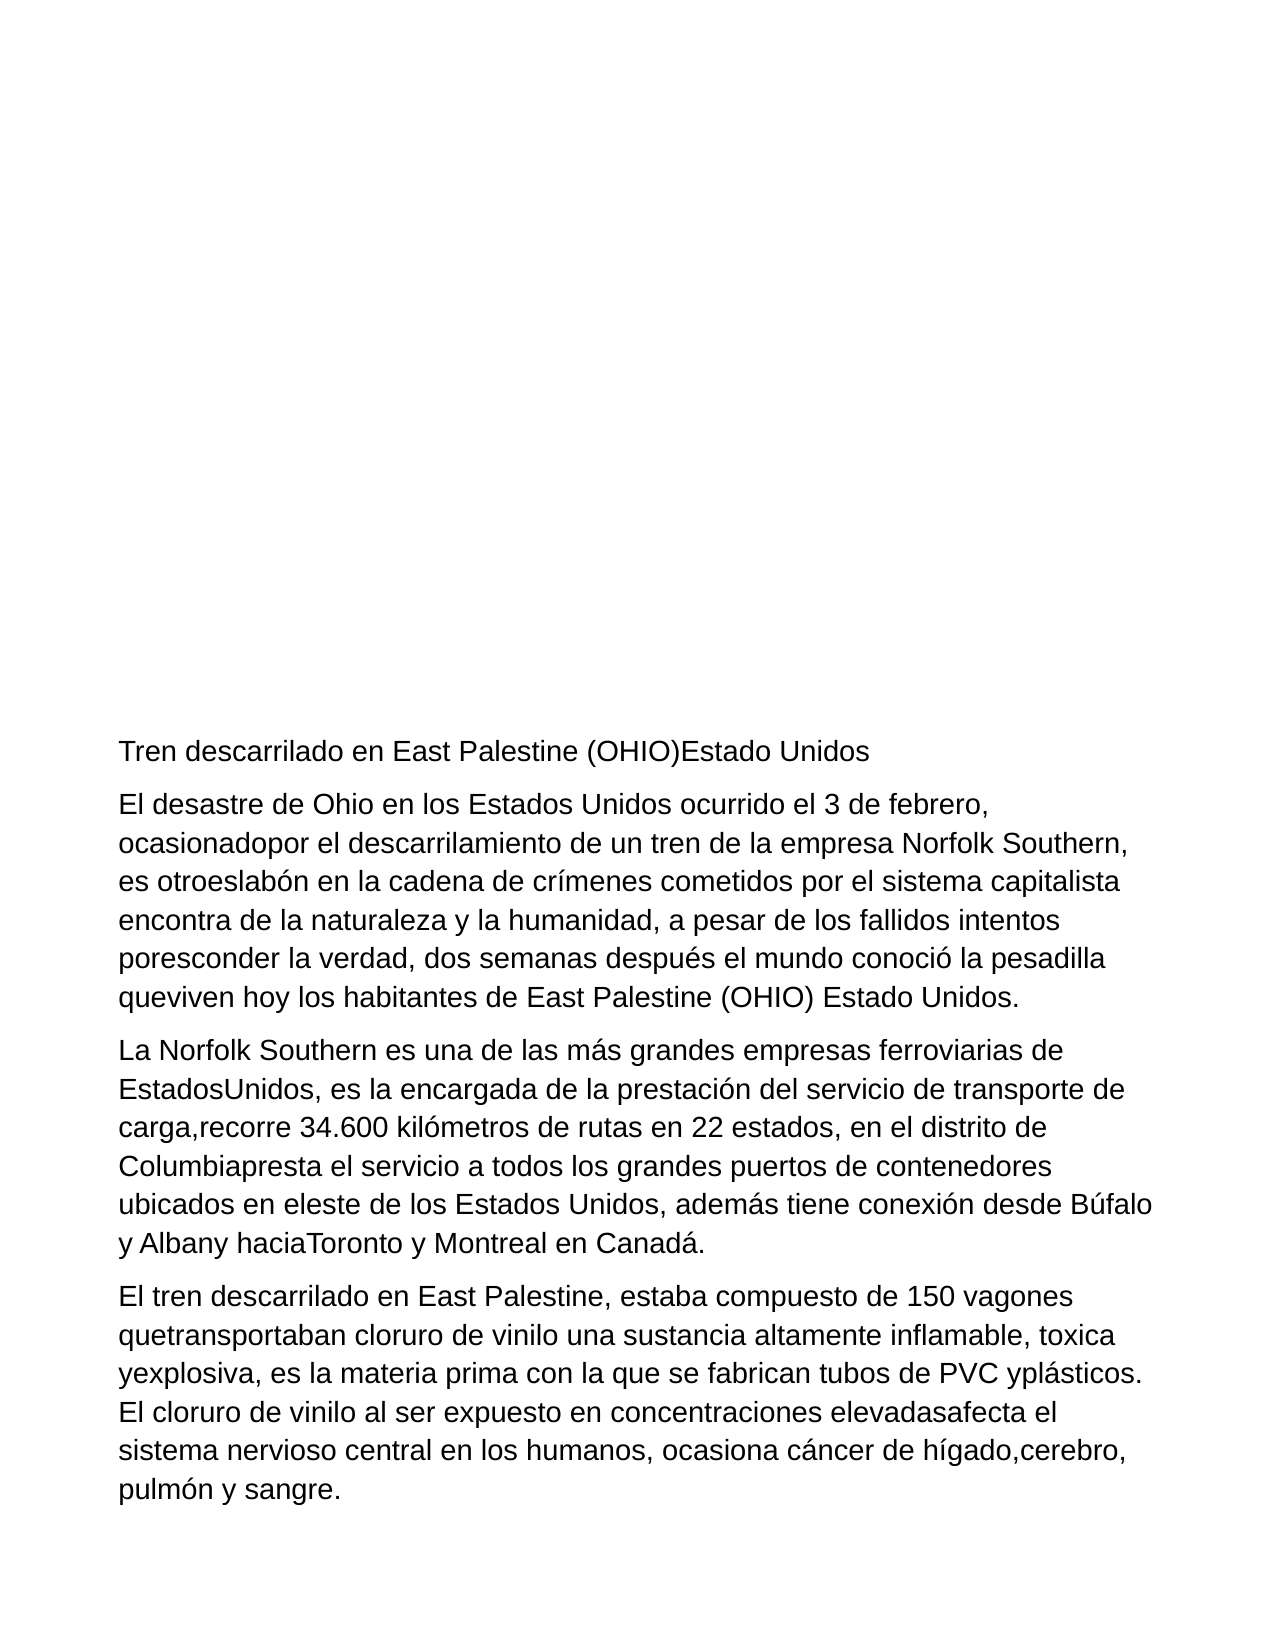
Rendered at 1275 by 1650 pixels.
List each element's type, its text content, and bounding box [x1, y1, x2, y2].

text El desastre de Ohio en los Estados Unidos ocurrido el 3 de febrero, ocasionadopor el descarrilamiento de un tren de la empresa Norfolk Southern, es otroeslabón en la cadena de crímenes cometidos por el sistema capitalista encontra de la naturaleza y la humanidad, a pesar de los fallidos intentos poresconder la verdad, dos semanas después el mundo conoció la pesadilla queviven hoy los habitantes de East Palestine (OHIO) Estado Unidos. [118, 787, 1157, 1013]
text La Norfolk Southern es una de las más grandes empresas ferroviarias de EstadosUnidos, es la encargada de la prestación del servicio de transporte de carga,recorre 34.600 kilómetros de rutas en 22 estados, en el distrito de Columbiapresta el servicio a todos los grandes puertos de contenedores ubicados en eleste de los Estados Unidos, además tiene conexión desde Búfalo y Albany haciaToronto y Montreal en Canadá. [118, 1033, 1157, 1259]
text Tren descarrilado en East Palestine (OHIO)Estado Unidos [118, 118, 1157, 768]
text El tren descarrilado en East Palestine, estaba compuesto de 150 vagones quetransportaban cloruro de vinilo una sustancia altamente inflamable, toxica yexplosiva, es la materia prima con la que se fabrican tubos de PVC yplásticos. El cloruro de vinilo al ser expuesto en concentraciones elevadasafecta el sistema nervioso central en los humanos, ocasiona cáncer de hígado,cerebro, pulmón y sangre. [118, 1279, 1157, 1505]
